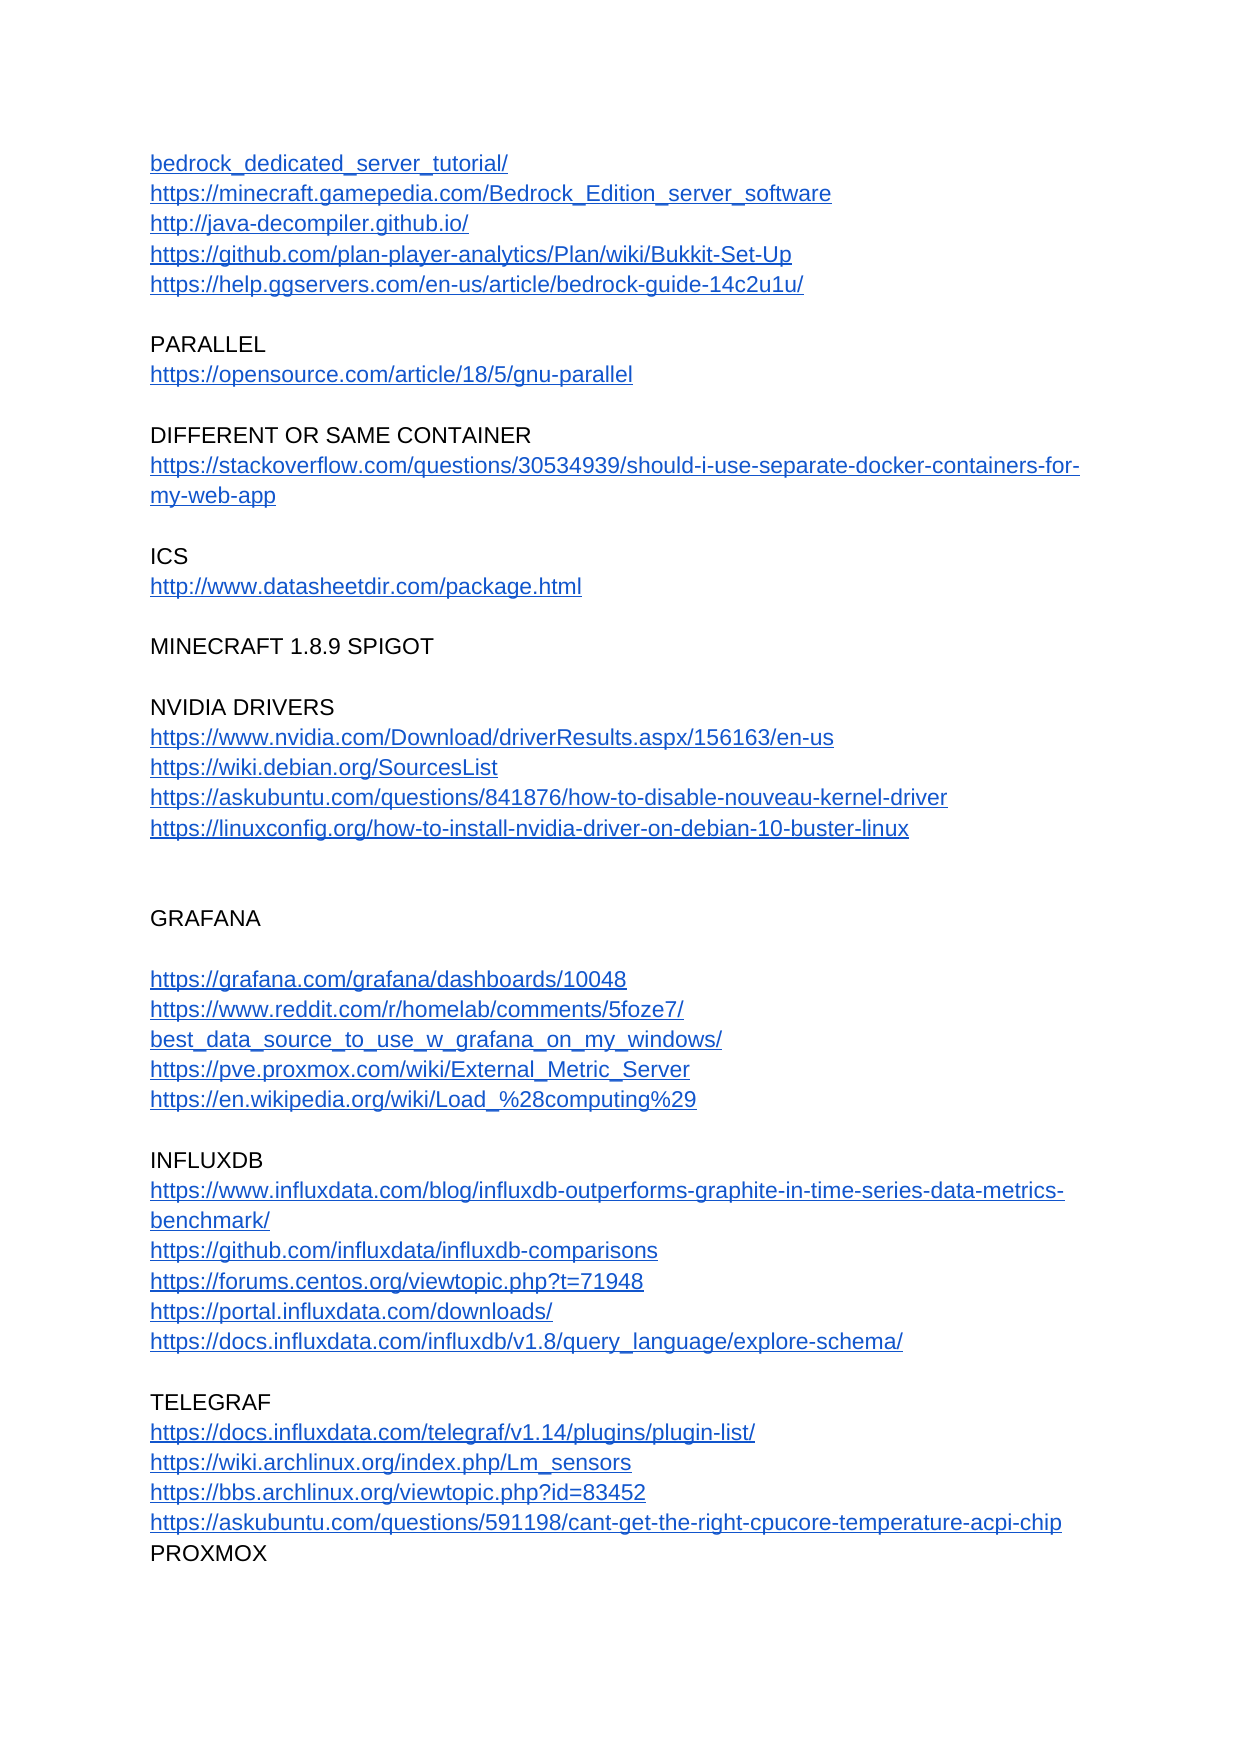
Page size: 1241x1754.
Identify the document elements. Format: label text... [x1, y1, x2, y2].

text https://github.com/influxdata/influxdb-comparisons [150, 1237, 1090, 1264]
text PROXMOX [150, 1539, 1090, 1566]
text https://github.com/plan-player-analytics/Plan/wiki/Bukkit-Set-Up [150, 241, 1090, 267]
text PARALLEL [150, 331, 1090, 358]
text https://wiki.archlinux.org/index.php/Lm_sensors [150, 1449, 1090, 1475]
text TELEGRAF [150, 1388, 1090, 1415]
text https://docs.influxdata.com/influxdb/v1.8/query_language/explore-schema/ [150, 1328, 1090, 1354]
text https://www.influxdata.com/blog/influxdb-outperforms-graphite-in-time-series-data-metrics-benchmark/ [150, 1177, 1090, 1234]
text http://www.datasheetdir.com/package.html [150, 573, 1090, 599]
text NVIDIA DRIVERS [150, 694, 1090, 720]
text GRAFANA [150, 905, 1090, 932]
text https://stackoverflow.com/questions/30534939/should-i-use-separate-docker-containers-for-my-web-app [150, 452, 1090, 509]
text https://askubuntu.com/questions/591198/cant-get-the-right-cpucore-temperature-acpi-chip [150, 1509, 1090, 1536]
text https://portal.influxdata.com/downloads/ [150, 1298, 1090, 1324]
text https://en.wikipedia.org/wiki/Load_%28computing%29 [150, 1086, 1090, 1113]
text https://bbs.archlinux.org/viewtopic.php?id=83452 [150, 1479, 1090, 1506]
text http://java-decompiler.github.io/ [150, 210, 1090, 237]
text https://forums.centos.org/viewtopic.php?t=71948 [150, 1268, 1090, 1294]
text https://www.reddit.com/r/homelab/comments/5foze7/best_data_source_to_use_w_grafana_on_my_windows/ [150, 996, 1090, 1052]
text https://pve.proxmox.com/wiki/External_Metric_Server [150, 1056, 1090, 1083]
text https://minecraft.gamepedia.com/Bedrock_Edition_server_software [150, 180, 1090, 207]
text https://opensource.com/article/18/5/gnu-parallel [150, 361, 1090, 388]
text https://docs.influxdata.com/telegraf/v1.14/plugins/plugin-list/ [150, 1419, 1090, 1445]
text https://linuxconfig.org/how-to-install-nvidia-driver-on-debian-10-buster-linux [150, 814, 1090, 841]
text https://www.nvidia.com/Download/driverResults.aspx/156163/en-us [150, 724, 1090, 750]
text https://askubuntu.com/questions/841876/how-to-disable-nouveau-kernel-driver [150, 784, 1090, 811]
text https://grafana.com/grafana/dashboards/10048 [150, 966, 1090, 992]
text bedrock_dedicated_server_tutorial/ [150, 150, 1090, 176]
text MINECRAFT 1.8.9 SPIGOT [150, 633, 1090, 660]
text https://wiki.debian.org/SourcesList [150, 754, 1090, 781]
text INFLUXDB [150, 1147, 1090, 1173]
text ICS [150, 543, 1090, 569]
text https://help.ggservers.com/en-us/article/bedrock-guide-14c2u1u/ [150, 271, 1090, 297]
text DIFFERENT OR SAME CONTAINER [150, 422, 1090, 448]
